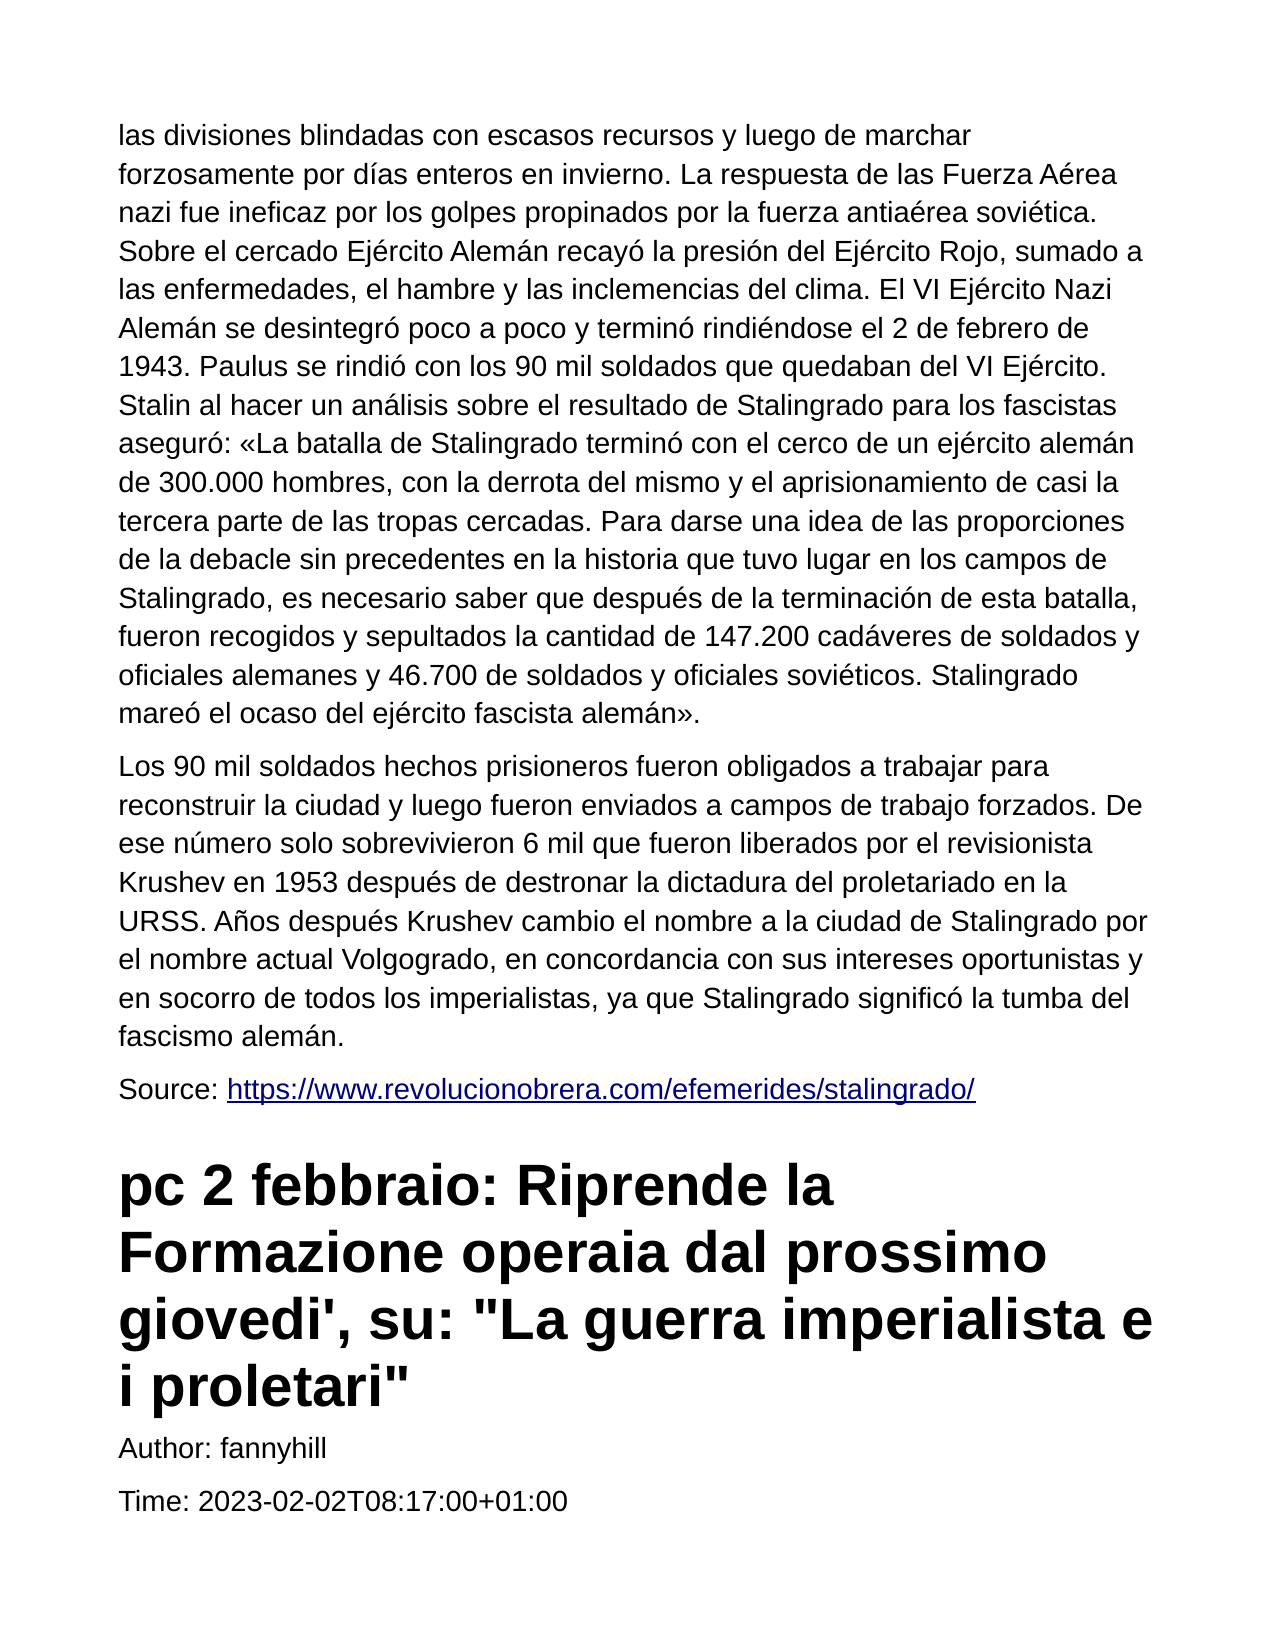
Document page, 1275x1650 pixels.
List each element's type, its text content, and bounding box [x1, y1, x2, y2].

text Author: fannyhill [118, 1431, 1157, 1465]
text Los 90 mil soldados hechos prisioneros fueron obligados a trabajar para reconstruir la ciudad y luego fueron enviados a campos de trabajo forzados. De ese número solo sobrevivieron 6 mil que fueron liberados por el revisionista Krushev en 1953 después de destronar la dictadura del proletariado en la URSS. Años después Krushev cambio el nombre a la ciudad de Stalingrado por el nombre actual Volgogrado, en concordancia con sus intereses oportunistas y en socorro de todos los imperialistas, ya que Stalingrado significó la tumba del fascismo alemán. [118, 749, 1157, 1053]
text La respuesta de Hitler al general del VI ejército Von Paulus, fue la de resistir el cerco mientras enviaba tropas y abastecimiento en ayuda para romperlo. Hitler envió un nutrido grupo de tanques bajo el mando del mariscal de campo Manstein desde el Don para romper el cerco, mientras ordenó a las fuerzas aéreas nazis abastecer a Paulus. Sin embargo, el Ejército Rojo contuvo las divisiones blindadas de Manstein en una encarnizada batalla. La novela Nieve Ardiente de Yuri Bondariev 2 escenifica aquella batalla donde fueron derrotadas las divisiones blindadas con escasos recursos y luego de marchar forzosamente por días enteros en invierno. La respuesta de las Fuerza Aérea nazi fue ineficaz por los golpes propinados por la fuerza antiaérea soviética. Sobre el cercado Ejército Alemán recayó la presión del Ejército Rojo, sumado a las enfermedades, el hambre y las inclemencias del clima. El VI Ejército Nazi Alemán se desintegró poco a poco y terminó rindiéndose el 2 de febrero de 1943. Paulus se rindió con los 90 mil soldados que quedaban del VI Ejército. Stalin al hacer un análisis sobre el resultado de Stalingrado para los fascistas aseguró: «La batalla de Stalingrado terminó con el cerco de un ejército alemán de 300.000 hombres, con la derrota del mismo y el aprisionamiento de casi la tercera parte de las tropas cercadas. Para darse una idea de las proporciones de la debacle sin precedentes en la historia que tuvo lugar en los campos de Stalingrado, es necesario saber que después de la terminación de esta batalla, fueron recogidos y sepultados la cantidad de 147.200 cadáveres de soldados y oficiales alemanes y 46.700 de soldados y oficiales soviéticos. Stalingrado mareó el ocaso del ejército fascista alemán». 3 [118, 118, 1157, 730]
subtitle pc 2 febbraio: Riprende la Formazione operaia dal prossimo giovedi', su: "La guerra imperialista e i proletari" [118, 1150, 1157, 1419]
text Time: 2023-02-02T08:17:00+01:00 [118, 1484, 1157, 1518]
text Source: https://www.revolucionobrera.com/efemerides/stalingrado/ [118, 1072, 1157, 1106]
